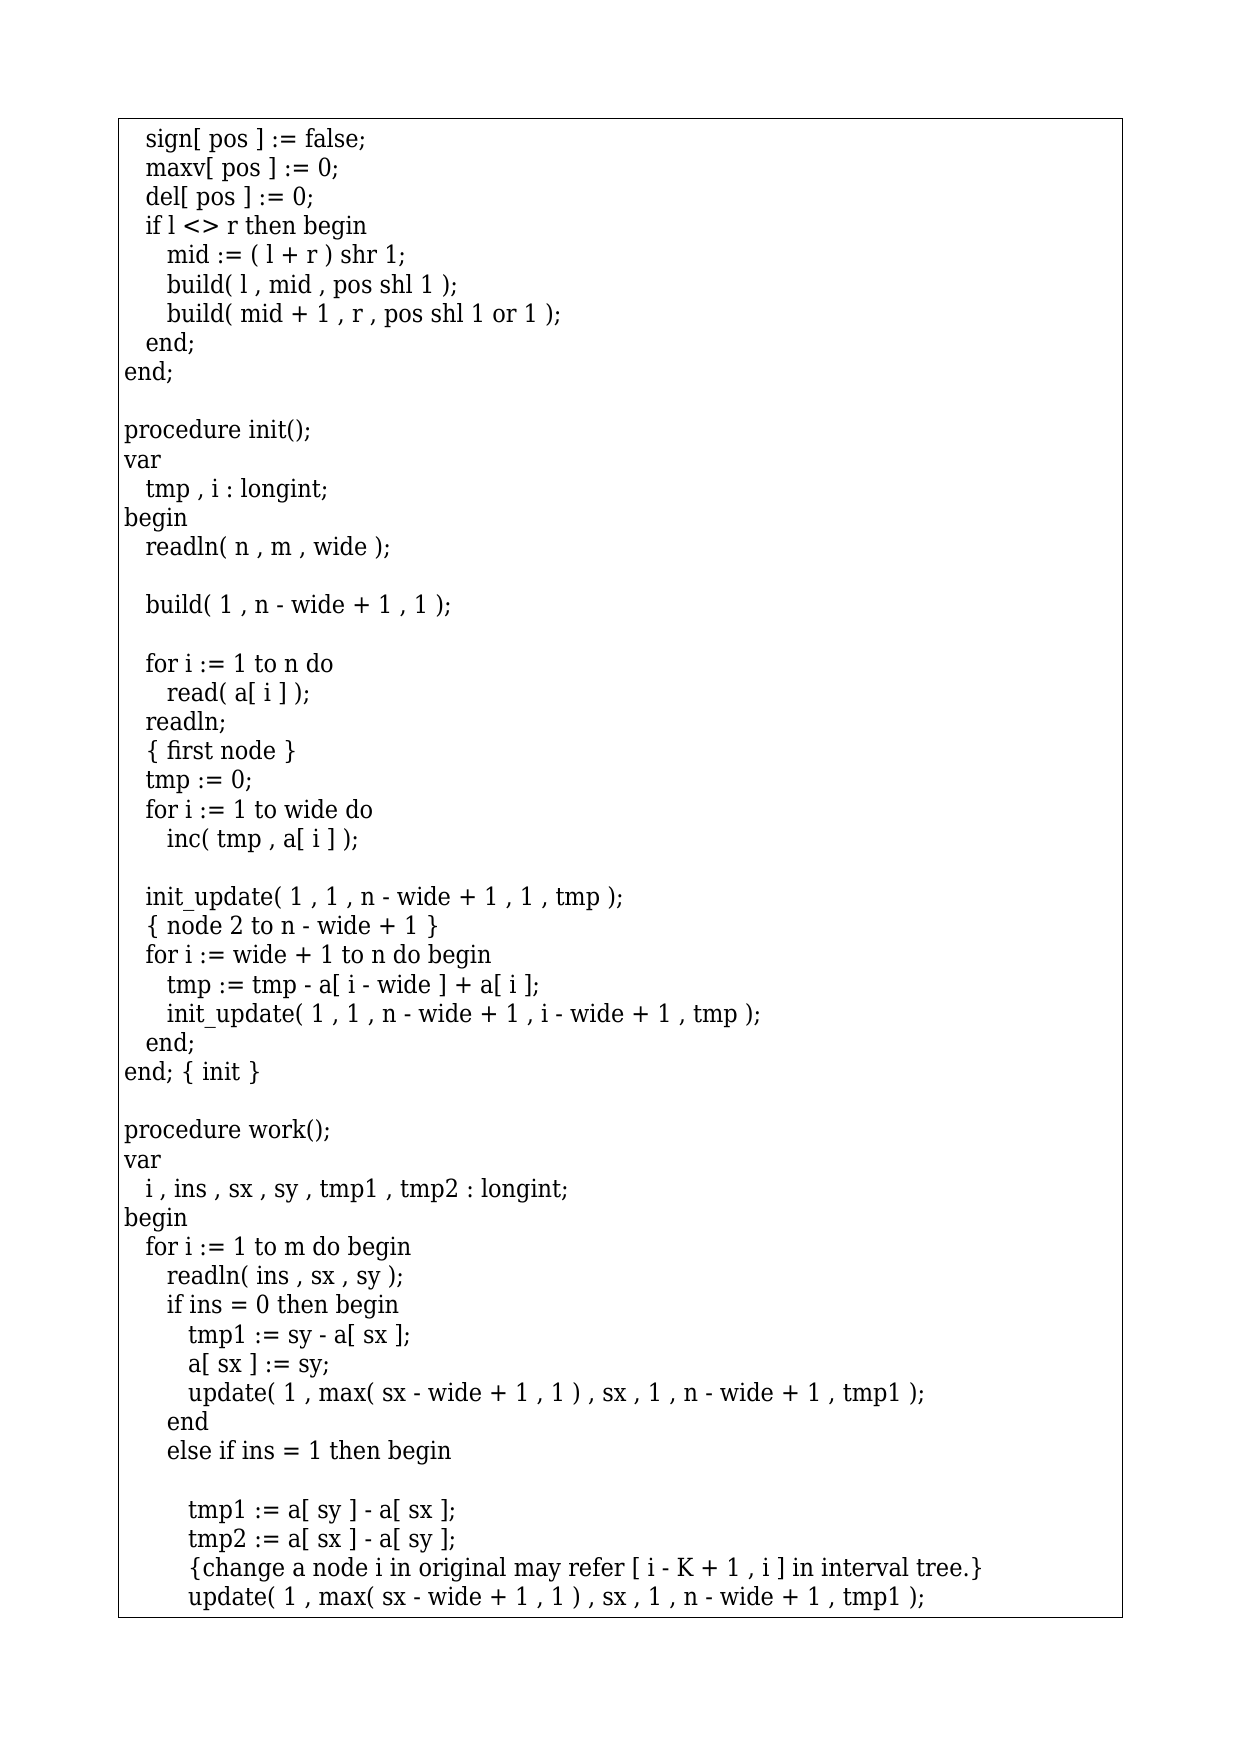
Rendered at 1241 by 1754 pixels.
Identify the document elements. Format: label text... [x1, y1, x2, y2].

table_header sign[ pos ] := false; maxv[ pos ] := 0; del[ pos ] := 0; if l <> r then begin mid := ( l + r ) shr 1; build( l , mid , pos shl 1 ); build( mid + 1 , r , pos shl 1 or 1 ); end; end; procedure init(); var tmp , i : longint; begin readln( n , m , wide ); build( 1 , n - wide + 1 , 1 ); for i := 1 to n do read( a[ i ] ); readln; { first node } tmp := 0; for i := 1 to wide do inc( tmp , a[ i ] ); init_update( 1 , 1 , n - wide + 1 , 1 , tmp ); { node 2 to n - wide + 1 } for i := wide + 1 to n do begin tmp := tmp - a[ i - wide ] + a[ i ]; init_update( 1 , 1 , n - wide + 1 , i - wide + 1 , tmp ); end; end; { init } procedure work(); var i , ins , sx , sy , tmp1 , tmp2 : longint; begin for i := 1 to m do begin readln( ins , sx , sy ); if ins = 0 then begin tmp1 := sy - a[ sx ]; a[ sx ] := sy; update( 1 , max( sx - wide + 1 , 1 ) , sx , 1 , n - wide + 1 , tmp1 ); end else if ins = 1 then begin tmp1 := a[ sy ] - a[ sx ]; tmp2 := a[ sx ] - a[ sy ]; {change a node i in original may refer [ i - K + 1 , i ] in interval tree.} update( 1 , max( sx - wide + 1 , 1 ) , sx , 1 , n - wide + 1 , tmp1 ); [119, 119, 1122, 1617]
